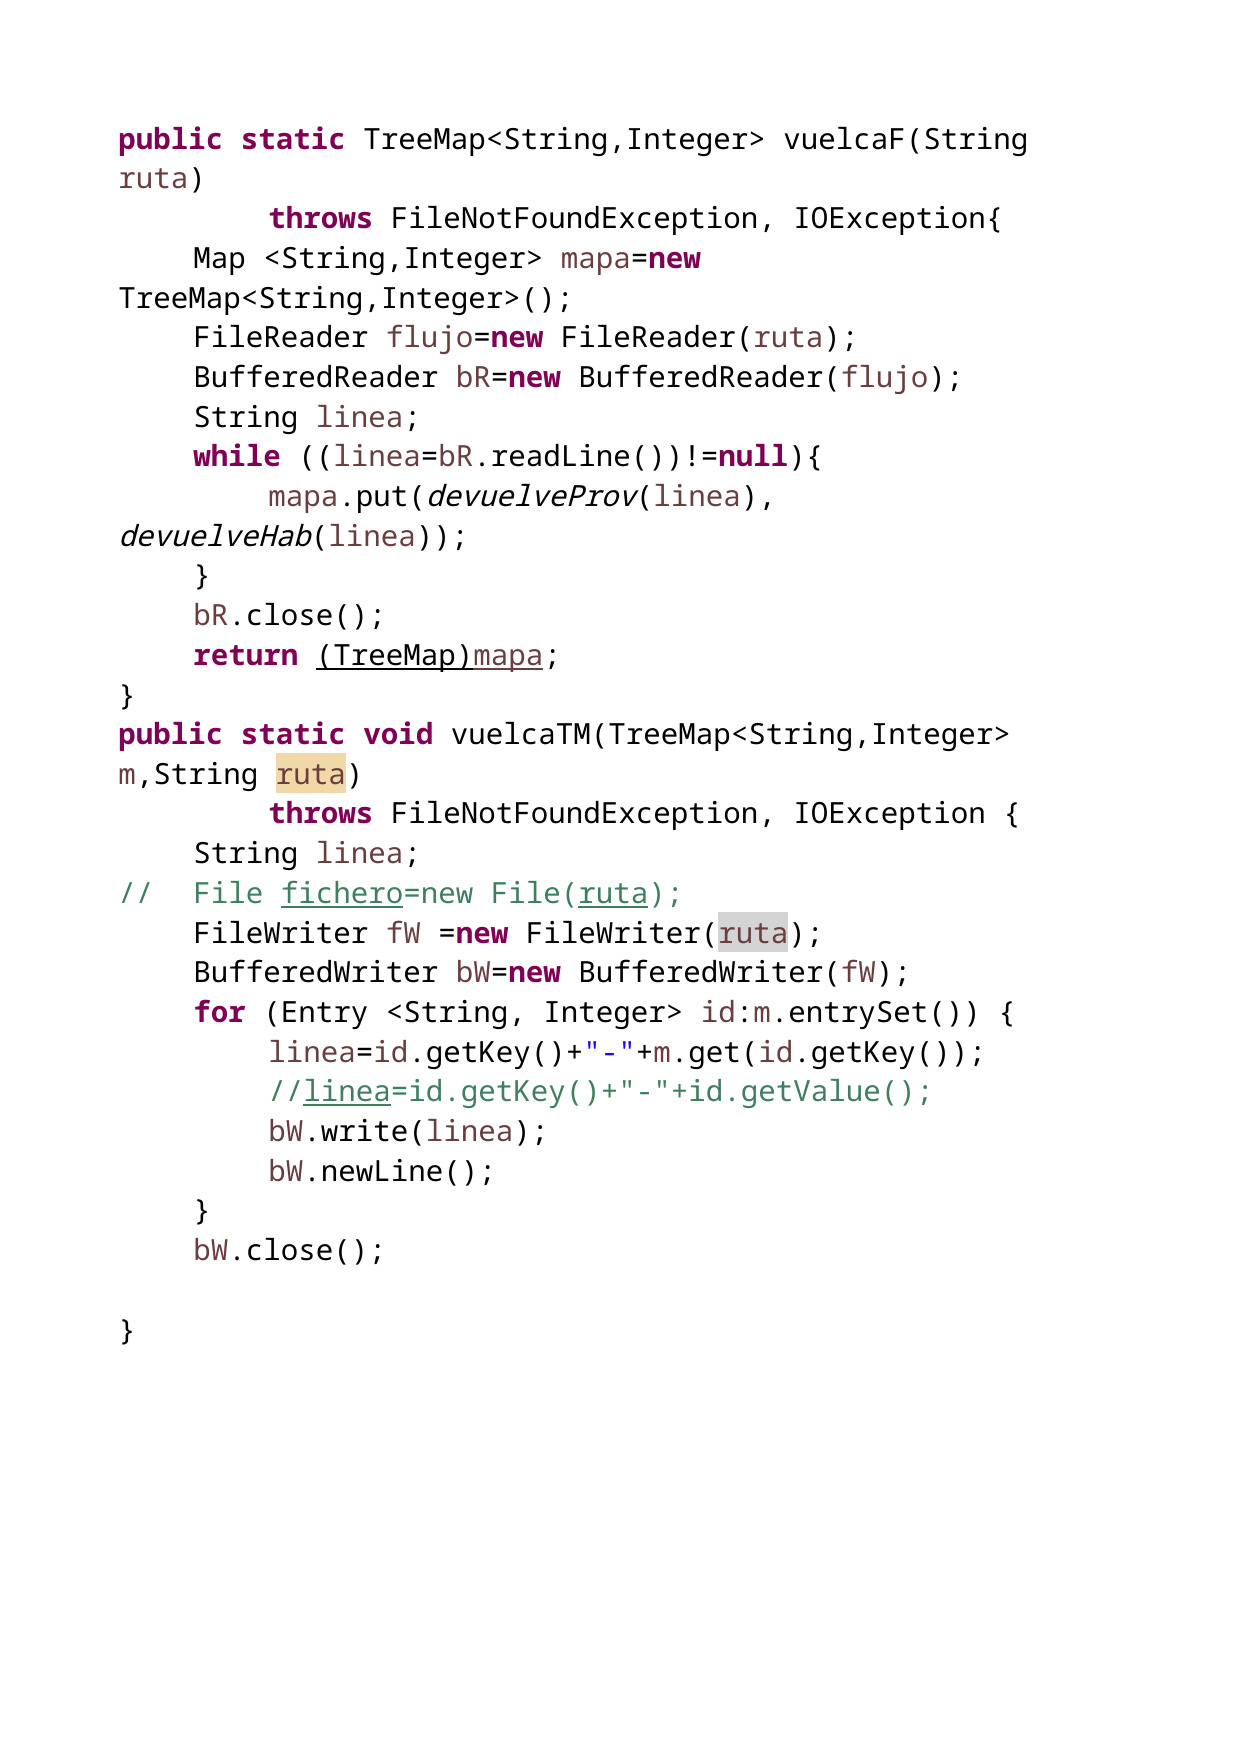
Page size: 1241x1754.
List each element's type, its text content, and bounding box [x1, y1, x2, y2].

text bR.close(); [118, 594, 1122, 634]
text for (Entry <String, Integer> id:m.entrySet()) { [118, 991, 1122, 1031]
text Map <String,Integer> mapa=new TreeMap<String,Integer>(); [118, 237, 1122, 317]
text while ((linea=bR.readLine())!=null){ [118, 436, 1122, 475]
text public static void vuelcaTM(TreeMap<String,Integer> m,String ruta) [118, 713, 1122, 793]
text bW.newLine(); [118, 1150, 1122, 1190]
text } [118, 555, 1122, 594]
text FileWriter fW =new FileWriter(ruta); [118, 912, 1122, 952]
text String linea; [118, 396, 1122, 436]
text bW.close(); [118, 1229, 1122, 1269]
text } [118, 674, 1122, 713]
text BufferedWriter bW=new BufferedWriter(fW); [118, 952, 1122, 991]
text bW.write(linea); [118, 1110, 1122, 1150]
text public static TreeMap<String,Integer> vuelcaF(String ruta) [118, 118, 1122, 197]
text mapa.put(devuelveProv(linea), devuelveHab(linea)); [118, 475, 1122, 555]
text FileReader flujo=new FileReader(ruta); [118, 317, 1122, 356]
text //linea=id.getKey()+"-"+id.getValue(); [118, 1071, 1122, 1110]
text // File fichero=new File(ruta); [118, 872, 1122, 912]
text String linea; [118, 832, 1122, 872]
text throws FileNotFoundException, IOException { [118, 793, 1122, 832]
text BufferedReader bR=new BufferedReader(flujo); [118, 356, 1122, 396]
text throws FileNotFoundException, IOException{ [118, 197, 1122, 237]
text } [118, 1309, 1122, 1348]
text return (TreeMap)mapa; [118, 634, 1122, 674]
text } [118, 1190, 1122, 1229]
text linea=id.getKey()+"-"+m.get(id.getKey()); [118, 1031, 1122, 1071]
